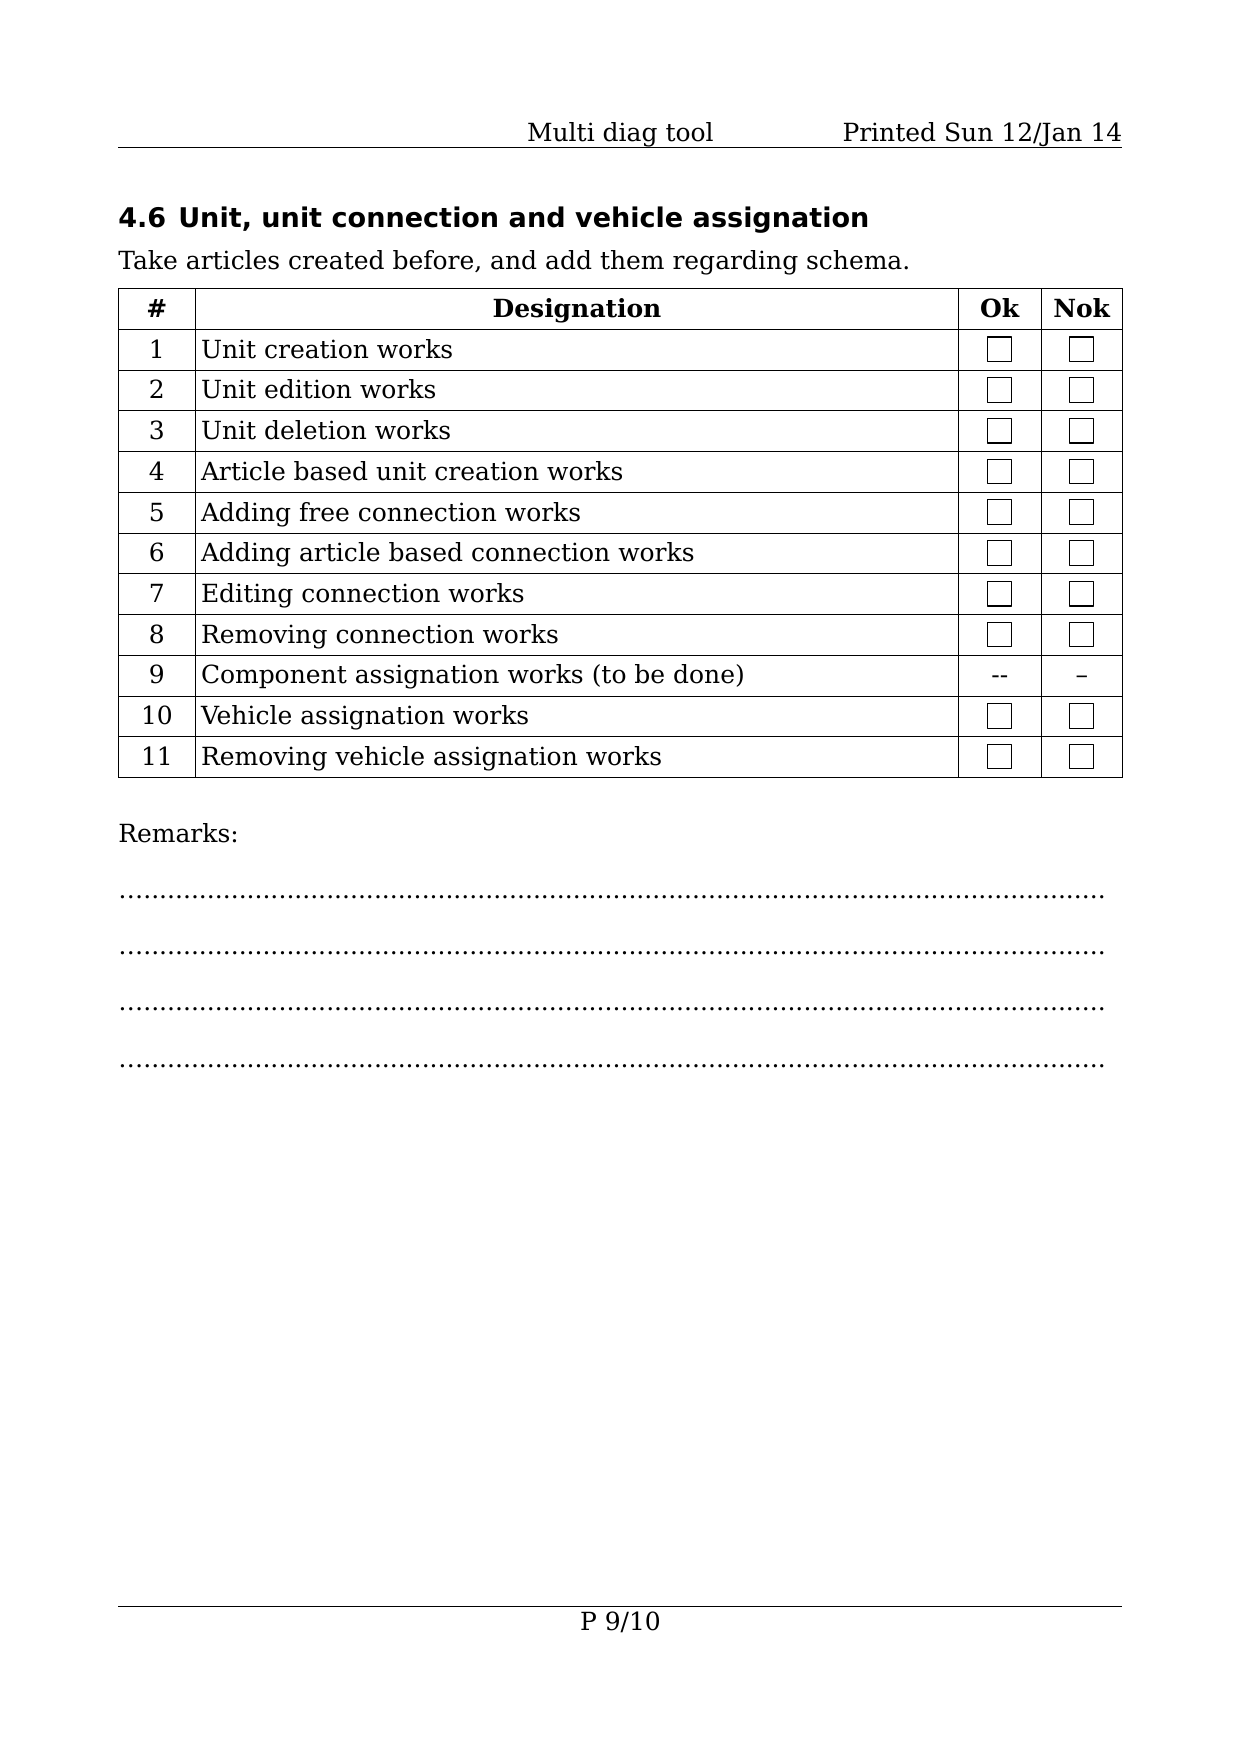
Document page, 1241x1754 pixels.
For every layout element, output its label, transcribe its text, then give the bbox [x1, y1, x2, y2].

table_cell 4 [119, 452, 195, 492]
table_header Nok [1042, 289, 1122, 329]
table_cell [959, 615, 1041, 655]
table_cell Removing connection works [196, 615, 958, 655]
table_cell [959, 452, 1041, 492]
table_cell 5 [119, 493, 195, 533]
table_cell [959, 574, 1041, 614]
table_cell 6 [119, 534, 195, 573]
table_cell [959, 411, 1041, 451]
text …......................................................................................................................... [118, 875, 1122, 904]
text …......................................................................................................................... [118, 931, 1122, 960]
text …......................................................................................................................... [118, 1044, 1122, 1073]
table_cell 10 [119, 697, 195, 736]
text …......................................................................................................................... [118, 987, 1122, 1017]
table_cell Unit deletion works [196, 411, 958, 451]
table_cell 9 [119, 656, 195, 696]
table_cell [1042, 737, 1122, 777]
table_header Designation [196, 289, 958, 329]
table_cell 2 [119, 371, 195, 410]
table_cell Component assignation works (to be done) [196, 656, 958, 696]
table_cell [959, 330, 1041, 370]
subtitle Unit, unit connection and vehicle assignation [118, 202, 1122, 234]
text Remarks: [118, 819, 1122, 848]
table_cell [1042, 330, 1122, 370]
table_cell – [1042, 656, 1122, 696]
table_cell [1042, 452, 1122, 492]
table_header Ok [959, 289, 1041, 329]
table_cell [1042, 493, 1122, 533]
table_cell 1 [119, 330, 195, 370]
table_cell [959, 493, 1041, 533]
table_cell [1042, 371, 1122, 410]
table_cell 11 [119, 737, 195, 777]
text Take articles created before, and add them regarding schema. [118, 246, 1122, 276]
table_cell Editing connection works [196, 574, 958, 614]
table_header # [119, 289, 195, 329]
table_cell [1042, 534, 1122, 573]
table_cell Unit edition works [196, 371, 958, 410]
table_cell 3 [119, 411, 195, 451]
table_cell [1042, 411, 1122, 451]
table_cell Vehicle assignation works [196, 697, 958, 736]
table_cell Adding free connection works [196, 493, 958, 533]
table_cell [959, 697, 1041, 736]
table_cell [1042, 697, 1122, 736]
table_cell Unit creation works [196, 330, 958, 370]
table_cell -- [959, 656, 1041, 696]
table_cell [959, 737, 1041, 777]
table_cell 7 [119, 574, 195, 614]
table_cell [1042, 574, 1122, 614]
table_cell [1042, 615, 1122, 655]
table_cell Removing vehicle assignation works [196, 737, 958, 777]
table_cell Adding article based connection works [196, 534, 958, 573]
table_cell Article based unit creation works [196, 452, 958, 492]
table_cell [959, 371, 1041, 410]
table_cell 8 [119, 615, 195, 655]
table_cell [959, 534, 1041, 573]
